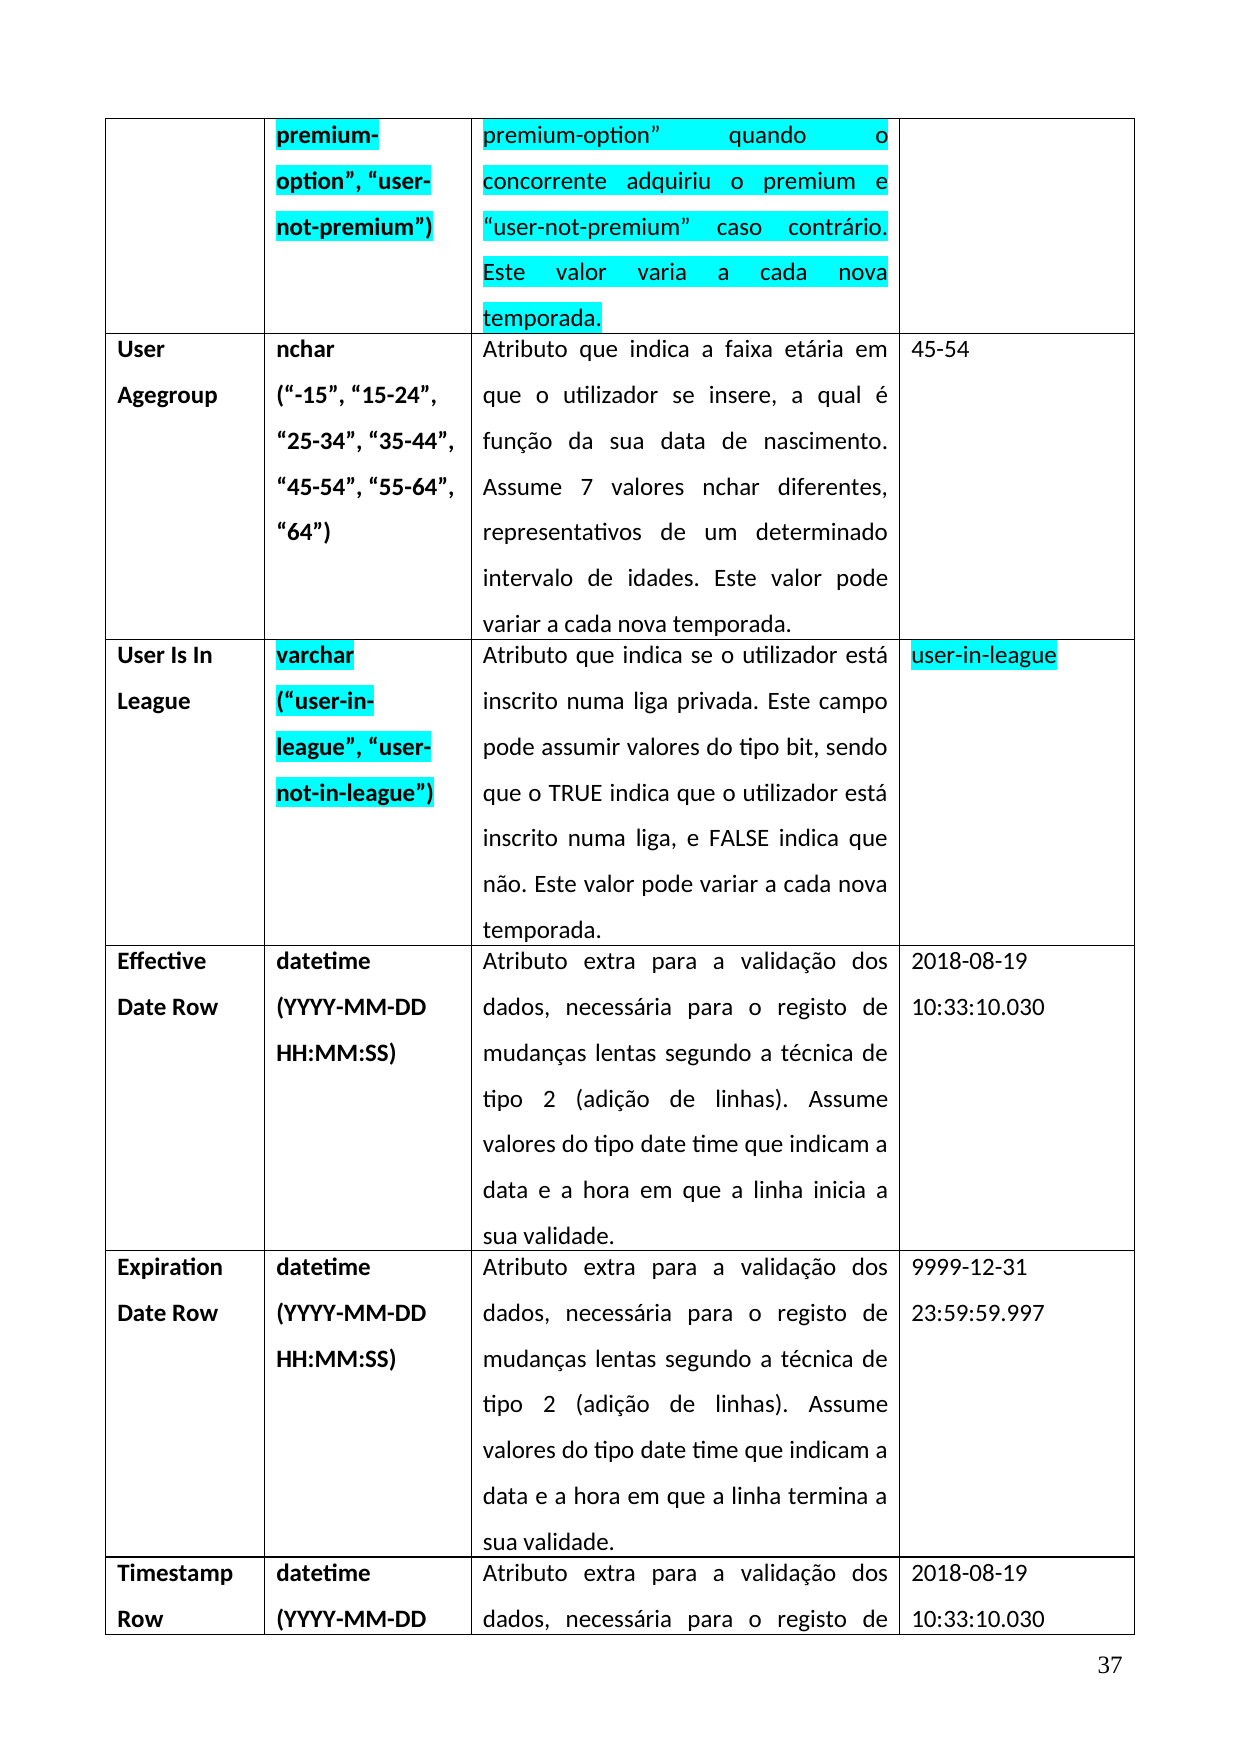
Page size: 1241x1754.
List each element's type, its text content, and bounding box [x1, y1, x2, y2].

table_cell 45-54 [900, 334, 1134, 638]
table_cell 2018-08-19 10:33:10.030 [900, 946, 1134, 1250]
table_cell User Is In League [106, 640, 264, 944]
table_cell [900, 119, 1134, 333]
table_cell [106, 119, 264, 333]
table_cell Atributo extra para a validação dos dados, necessária para o registo de mudanças lentas segundo a técnica de tipo 2 (adição de linhas). Assume valores do tipo date time que indicam a data e a hora em que a linha termina a sua validade. [472, 1251, 899, 1556]
table_cell premium-option”, “user-not-premium”) [265, 119, 471, 333]
table_cell nchar (“-15”, “15-24”, “25-34”, “35-44”, “45-54”, “55-64”, “64”) [265, 334, 471, 638]
table_cell Atributo que indica se o utilizador está inscrito numa liga privada. Este campo pode assumir valores do tipo bit, sendo que o TRUE indica que o utilizador está inscrito numa liga, e FALSE indica que não. Este valor pode variar a cada nova temporada. [472, 640, 899, 944]
table_cell datetime (YYYY-MM-DD [265, 1558, 471, 1634]
table_cell 9999-12-31 23:59:59.997 [900, 1251, 1134, 1556]
table_cell varchar (“user-in-league”, “user-not-in-league”) [265, 640, 471, 944]
table_cell Atributo extra para a validação dos dados, necessária para o registo de [472, 1558, 899, 1634]
table_cell Atributo extra para a validação dos dados, necessária para o registo de mudanças lentas segundo a técnica de tipo 2 (adição de linhas). Assume valores do tipo date time que indicam a data e a hora em que a linha inicia a sua validade. [472, 946, 899, 1250]
table_cell user-in-league [900, 640, 1134, 944]
table_cell User Agegroup [106, 334, 264, 638]
table_cell Atributo que indica a faixa etária em que o utilizador se insere, a qual é função da sua data de nascimento. Assume 7 valores nchar diferentes, representativos de um determinado intervalo de idades. Este valor pode variar a cada nova temporada. [472, 334, 899, 638]
table_cell 2018-08-19 10:33:10.030 [900, 1558, 1134, 1634]
table_cell datetime (YYYY-MM-DD HH:MM:SS) [265, 946, 471, 1250]
table_cell Timestamp Row [106, 1558, 264, 1634]
table_cell Expiration Date Row [106, 1251, 264, 1556]
table_cell premium-option” quando o concorrente adquiriu o premium e “user-not-premium” caso contrário. Este valor varia a cada nova temporada. [472, 119, 899, 333]
table_cell Effective Date Row [106, 946, 264, 1250]
table_cell datetime (YYYY-MM-DD HH:MM:SS) [265, 1251, 471, 1556]
